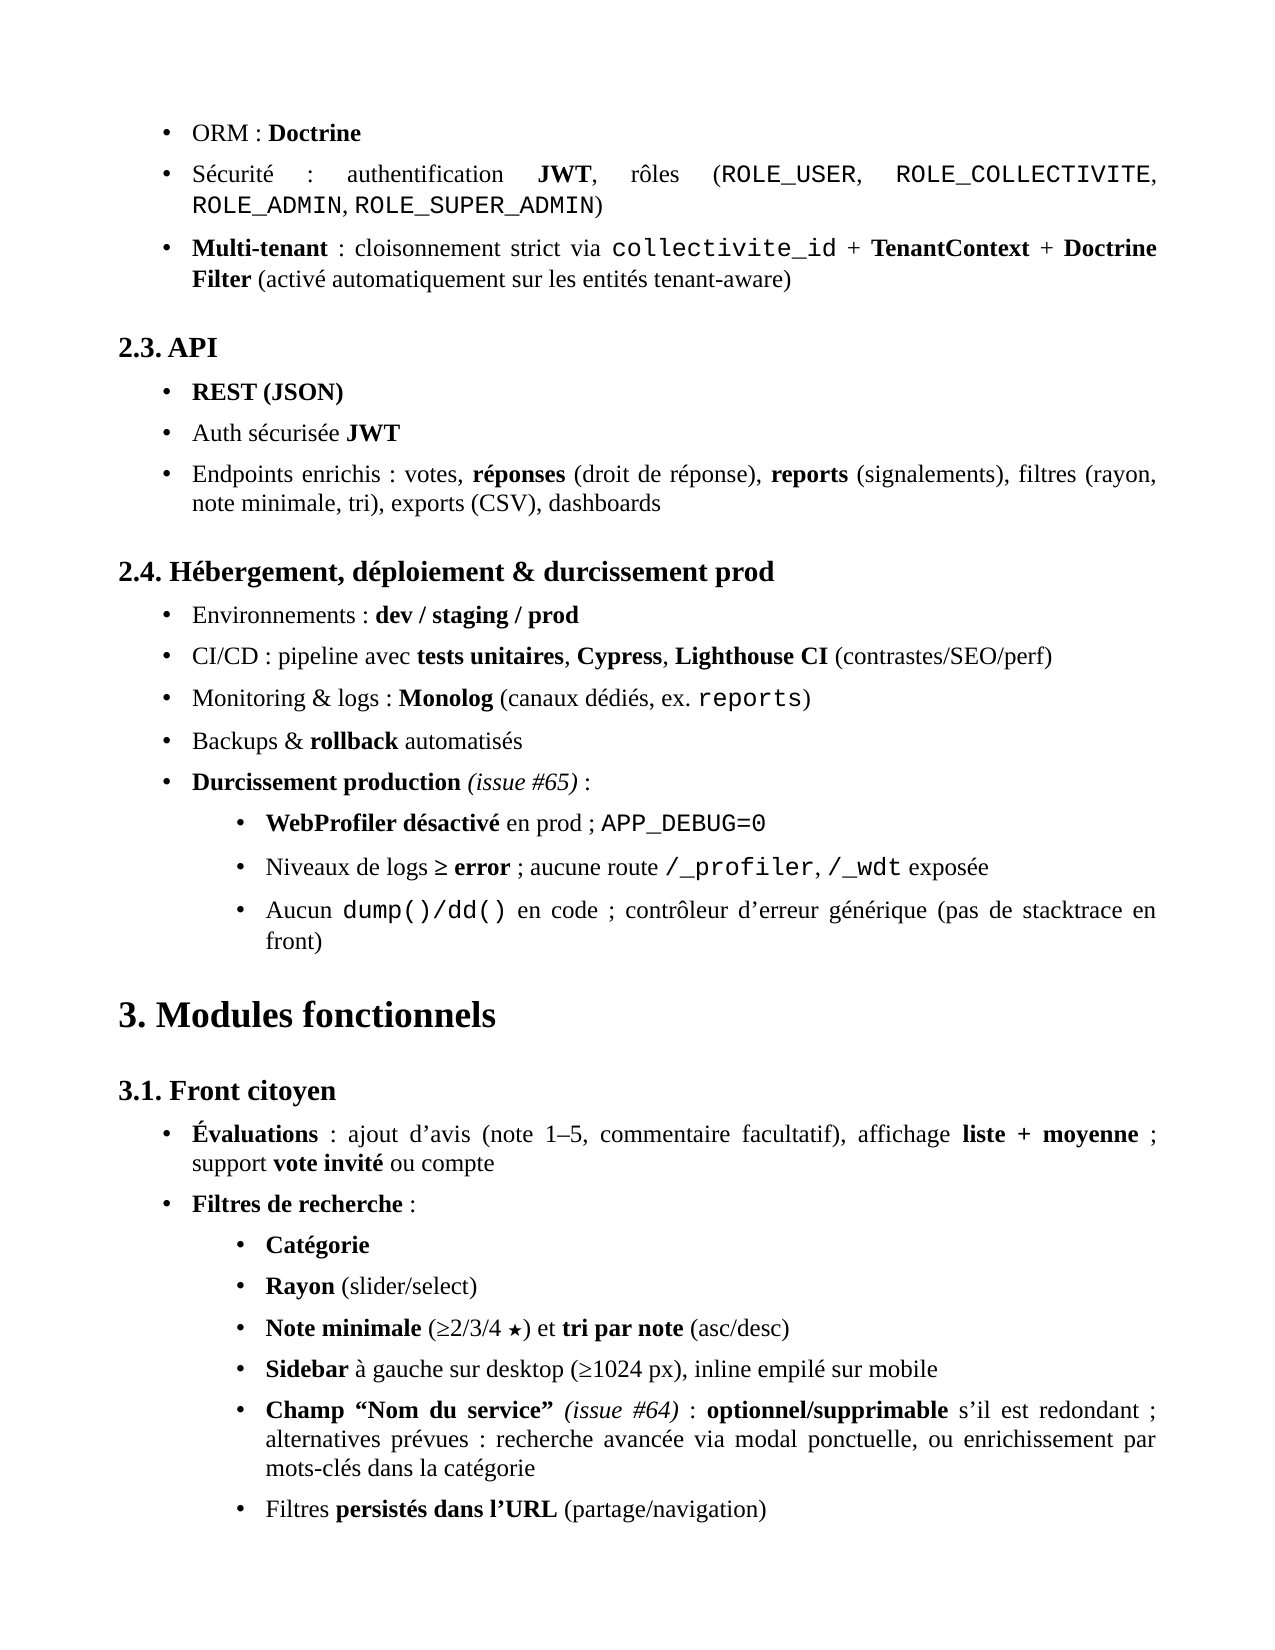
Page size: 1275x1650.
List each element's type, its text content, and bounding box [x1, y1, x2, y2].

list Rayon (slider/select) [236, 1271, 1157, 1300]
list Multi-tenant : cloisonnement strict via collectivite_id + TenantContext + Doctrine Filter (activé automatiquement sur les entités tenant-aware) [162, 233, 1157, 293]
subtitle 2.3. API [118, 331, 1157, 364]
list Backups & rollback automatisés [162, 726, 1157, 755]
list Note minimale (≥2/3/4 ★) et tri par note (asc/desc) [236, 1313, 1157, 1341]
list Filtres persistés dans l’URL (partage/navigation) [236, 1494, 1157, 1523]
list Environnements : dev / staging / prod [162, 600, 1157, 629]
subtitle 3. Modules fonctionnels [118, 992, 1157, 1035]
subtitle 2.4. Hébergement, déploiement & durcissement prod [118, 554, 1157, 588]
list CI/CD : pipeline avec tests unitaires, Cypress, Lighthouse CI (contrastes/SEO/perf) [162, 641, 1157, 670]
list Catégorie [236, 1230, 1157, 1259]
subtitle 3.1. Front citoyen [118, 1073, 1157, 1106]
list Niveaux de logs ≥ error ; aucune route /_profiler, /_wdt exposée [236, 852, 1157, 883]
list Aucun dump()/dd() en code ; contrôleur d’erreur générique (pas de stacktrace en front) [236, 895, 1157, 955]
list Auth sécurisée JWT [162, 418, 1157, 447]
list Filtres de recherche : [162, 1189, 1157, 1218]
list ORM : Doctrine [162, 118, 1157, 147]
list Endpoints enrichis : votes, réponses (droit de réponse), reports (signalements), filtres (rayon, note minimale, tri), exports (CSV), dashboards [162, 459, 1157, 517]
list REST (JSON) [162, 377, 1157, 405]
list Monitoring & logs : Monolog (canaux dédiés, ex. reports) [162, 683, 1157, 713]
list WebProfiler désactivé en prod ; APP_DEBUG=0 [236, 808, 1157, 839]
list Sécurité : authentification JWT, rôles (ROLE_USER, ROLE_COLLECTIVITE, ROLE_ADMIN, ROLE_SUPER_ADMIN) [162, 159, 1157, 221]
list Champ “Nom du service” (issue #64) : optionnel/supprimable s’il est redondant ; alternatives prévues : recherche avancée via modal ponctuelle, ou enrichissement par mots-clés dans la catégorie [236, 1395, 1157, 1481]
list Durcissement production (issue #65) : [162, 767, 1157, 796]
list Évaluations : ajout d’avis (note 1–5, commentaire facultatif), affichage liste + moyenne ; support vote invité ou compte [162, 1119, 1157, 1176]
list Sidebar à gauche sur desktop (≥1024 px), inline empilé sur mobile [236, 1354, 1157, 1383]
